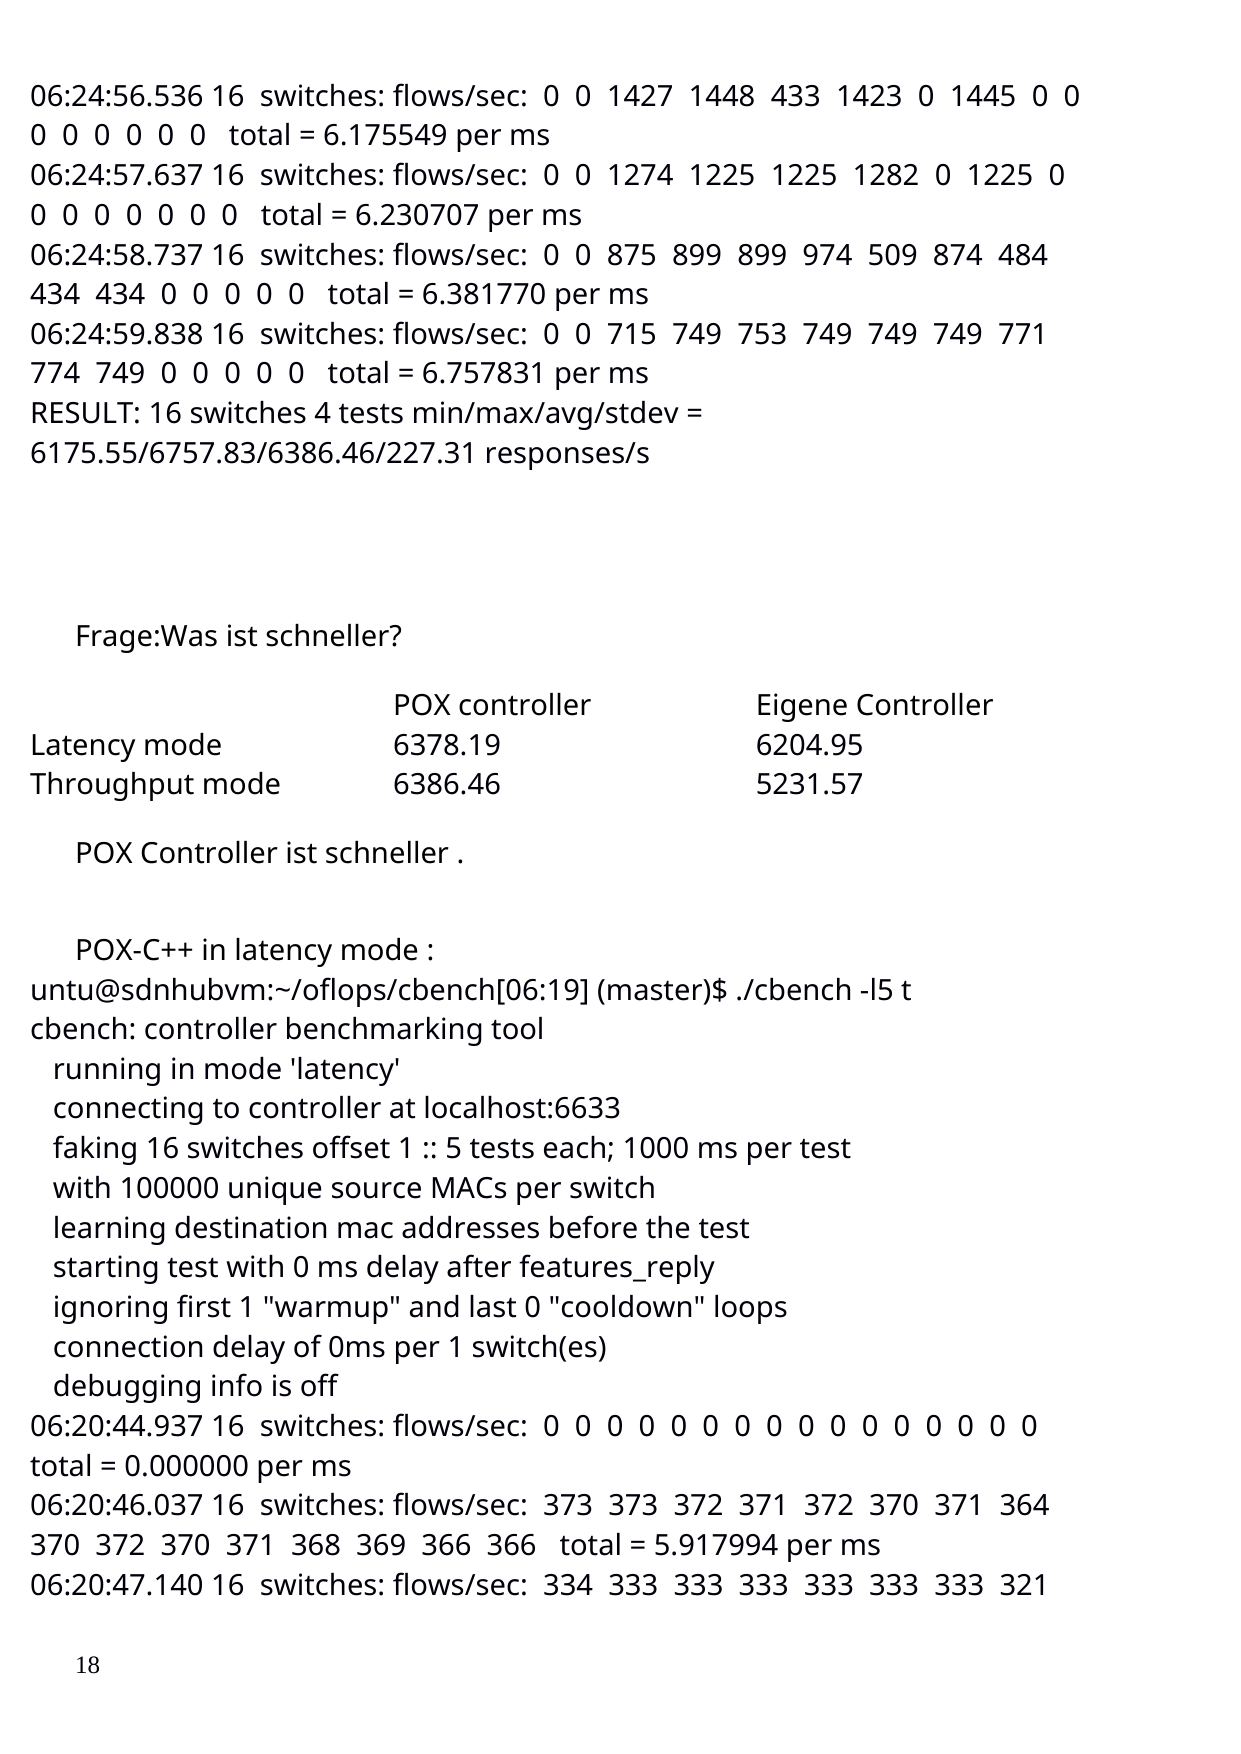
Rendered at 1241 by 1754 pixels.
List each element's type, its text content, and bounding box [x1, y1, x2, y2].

text Frage:Was ist schneller? [75, 616, 1165, 655]
table_header POX controller [382, 684, 744, 724]
table_cell Latency mode [19, 724, 382, 763]
table_header untu@sdnhubvm:~/oflops/cbench[06:19] (master)$ ./cbench -l5 t cbench: controller benchmarking tool running in mode 'latency' connecting to controller at localhost:6633 faking 16 switches offset 1 :: 5 tests each; 1000 ms per test with 100000 unique source MACs per switch learning destination mac addresses before the test starting test with 0 ms delay after features_reply ignoring first 1 "warmup" and last 0 "cooldown" loops connection delay of 0ms per 1 switch(es) debugging info is off 06:20:44.937 16 switches: flows/sec: 0 0 0 0 0 0 0 0 0 0 0 0 0 0 0 0 total = 0.000000 per ms 06:20:46.037 16 switches: flows/sec: 373 373 372 371 372 370 371 364 370 372 370 371 368 369 366 366 total = 5.917994 per ms 06:20:47.140 16 switches: flows/sec: 334 333 333 333 333 333 333 321 [19, 969, 1107, 1604]
table_cell 6378.19 [382, 724, 744, 763]
table_cell 6386.46 [382, 764, 744, 803]
table_header 06:24:56.536 16 switches: flows/sec: 0 0 1427 1448 433 1423 0 1445 0 0 0 0 0 0 0 0 total = 6.175549 per ms 06:24:57.637 16 switches: flows/sec: 0 0 1274 1225 1225 1282 0 1225 0 0 0 0 0 0 0 0 total = 6.230707 per ms 06:24:58.737 16 switches: flows/sec: 0 0 875 899 899 974 509 874 484 434 434 0 0 0 0 0 total = 6.381770 per ms 06:24:59.838 16 switches: flows/sec: 0 0 715 749 753 749 749 749 771 774 749 0 0 0 0 0 total = 6.757831 per ms RESULT: 16 switches 4 tests min/max/avg/stdev = 6175.55/6757.83/6386.46/227.31 responses/s [19, 75, 1107, 472]
text POX Controller ist schneller . [75, 832, 1165, 872]
table_header Eigene Controller [744, 684, 1107, 724]
table_cell 5231.57 [744, 764, 1107, 803]
text POX-C++ in latency mode : [75, 929, 1165, 969]
table_header [19, 684, 382, 724]
table_cell 6204.95 [744, 724, 1107, 763]
table_cell Throughput mode [19, 764, 382, 803]
